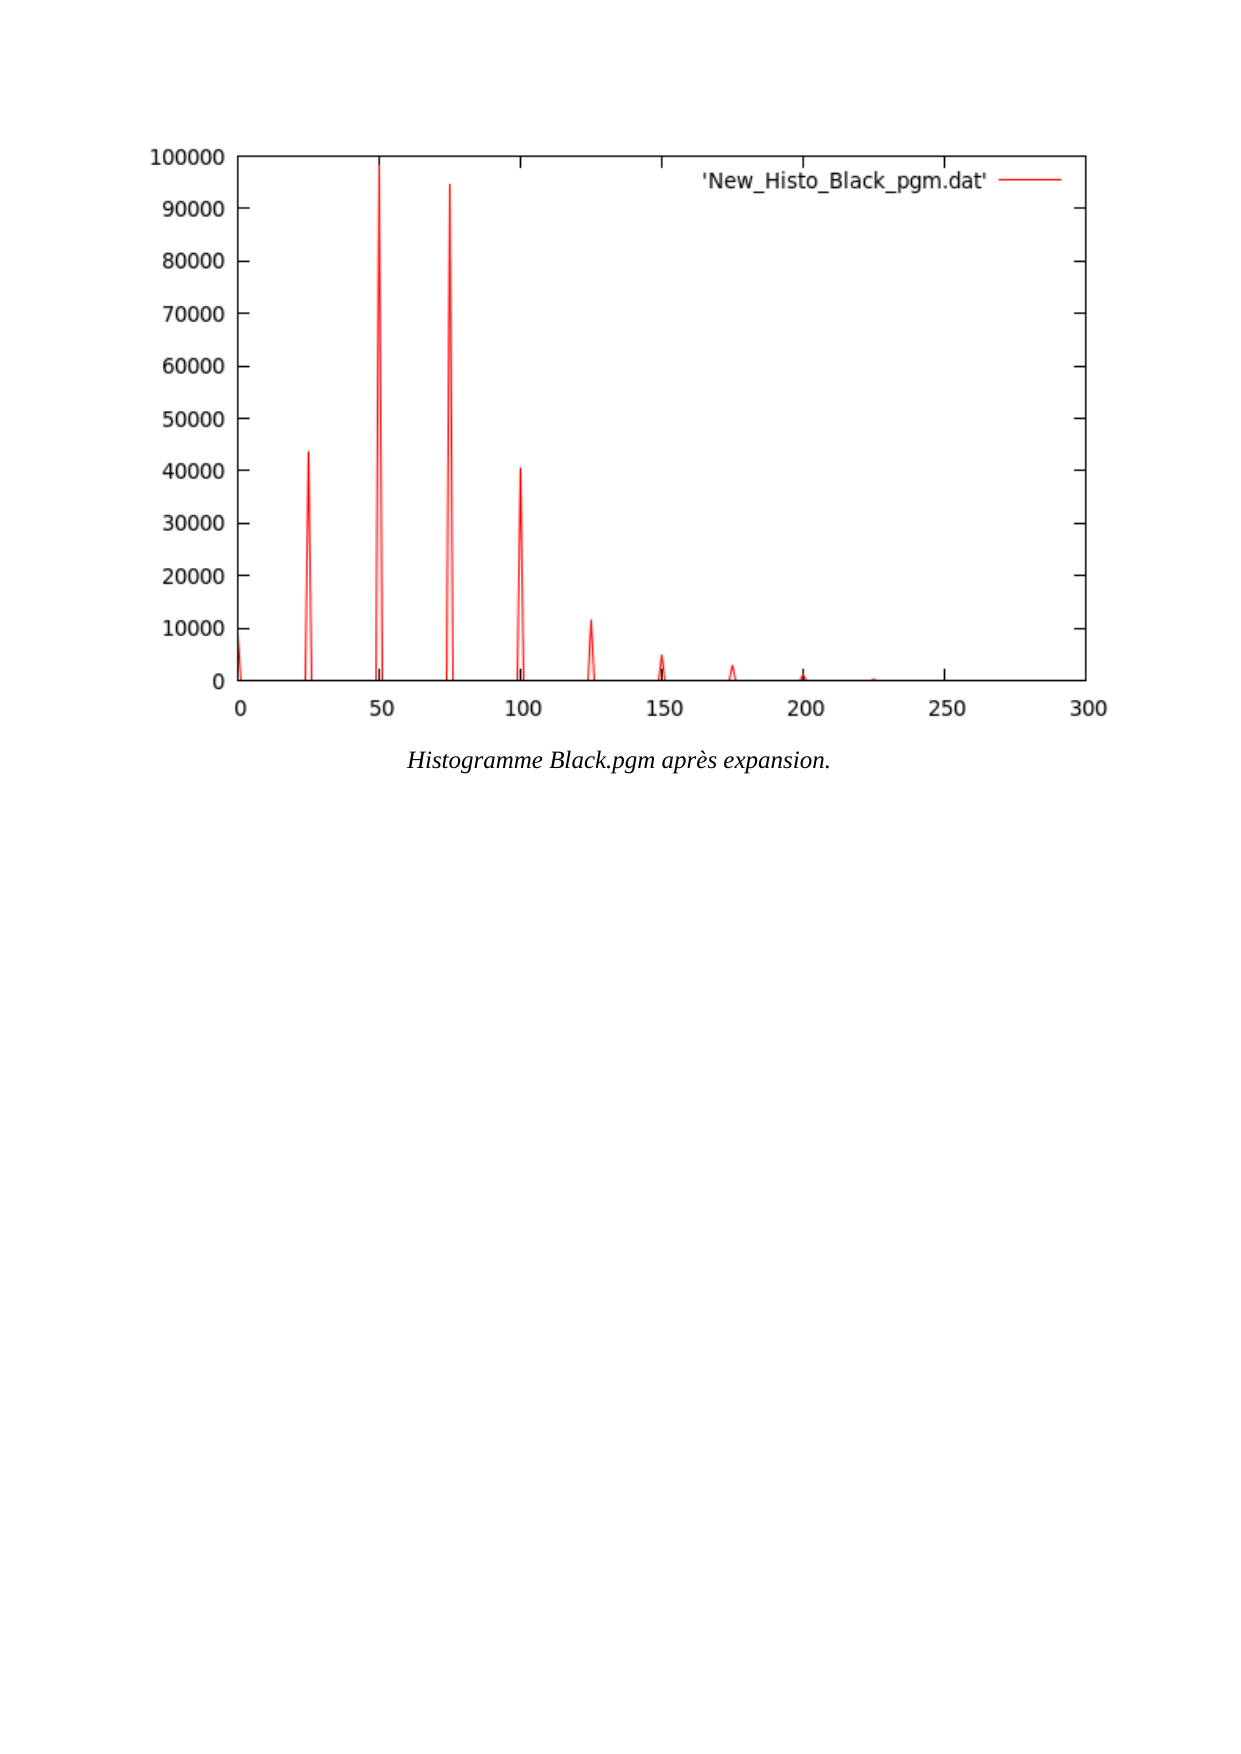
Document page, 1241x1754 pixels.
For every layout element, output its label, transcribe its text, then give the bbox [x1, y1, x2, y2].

picture [118, 118, 1123, 746]
text Histogramme Black.pgm après expansion. [118, 746, 1122, 774]
